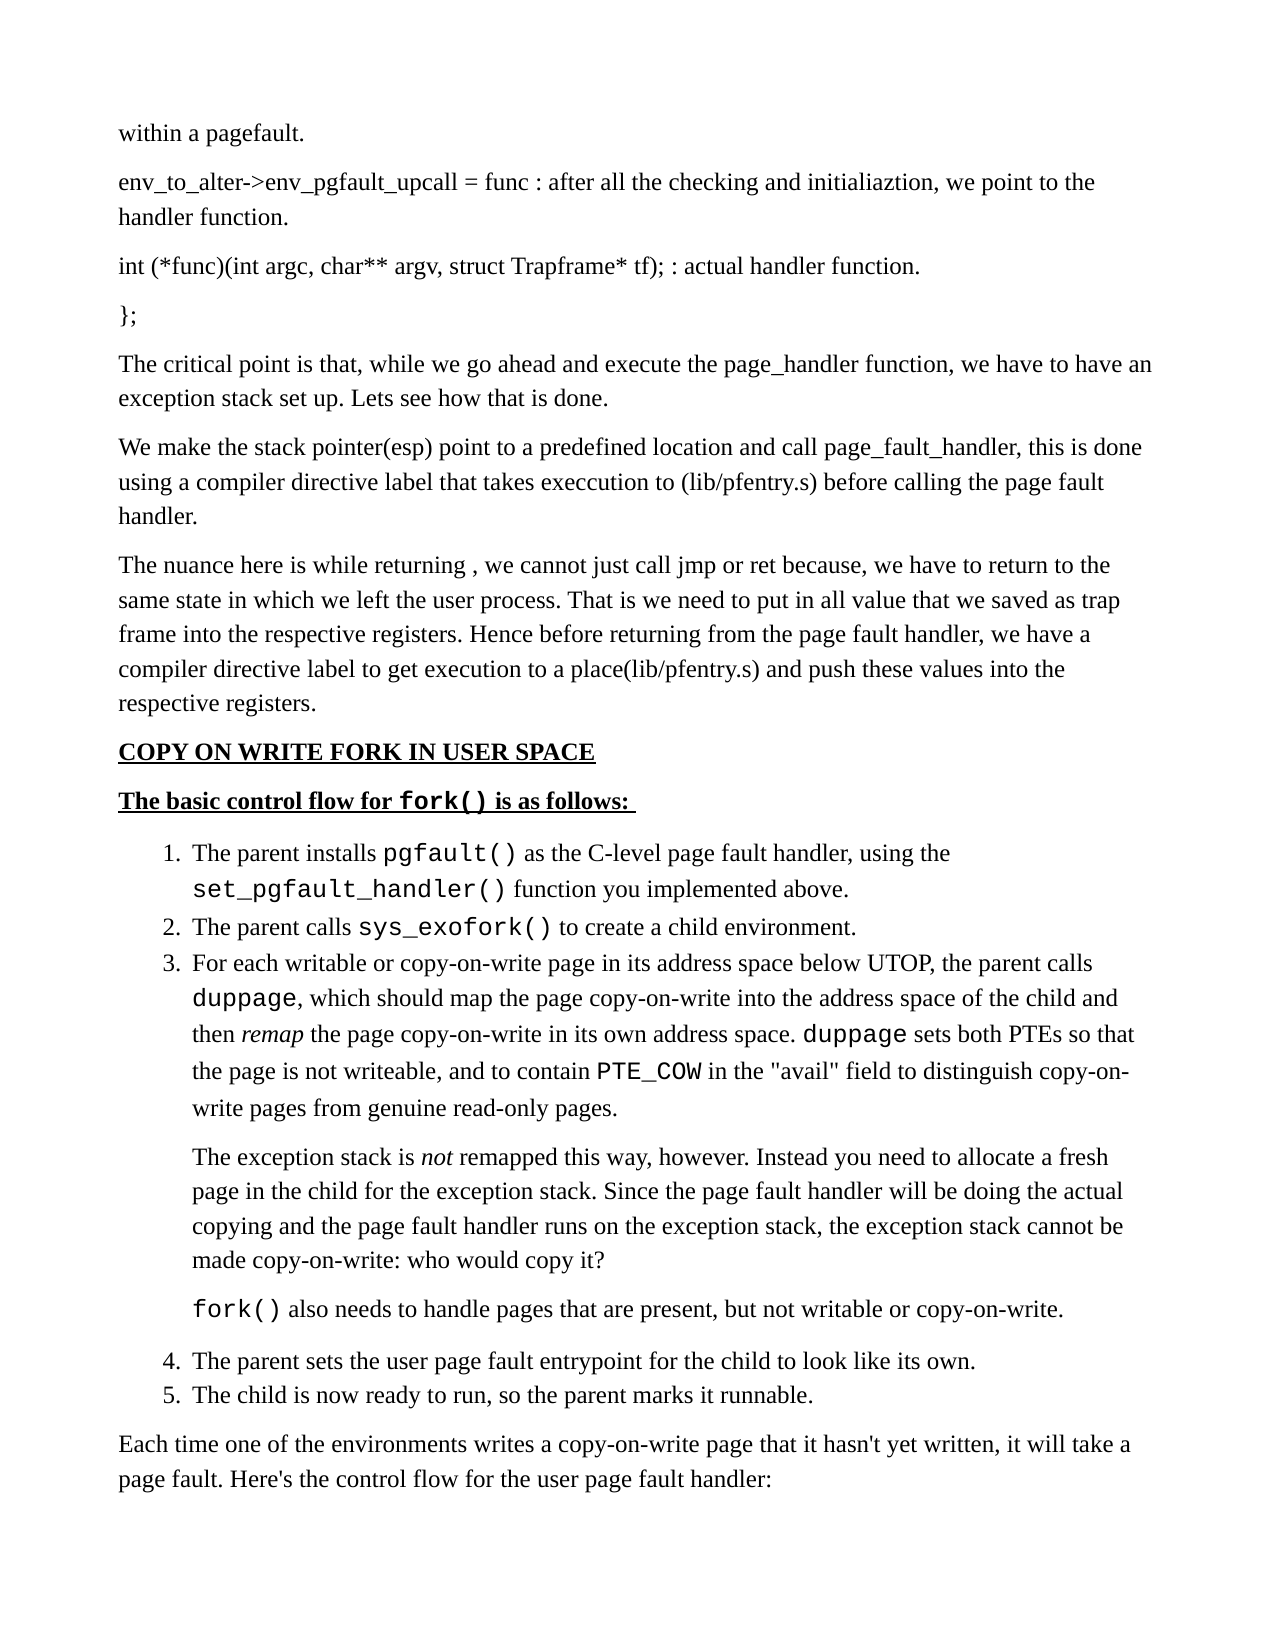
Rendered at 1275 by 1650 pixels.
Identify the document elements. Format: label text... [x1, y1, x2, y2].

text We make the stack pointer(esp) point to a predefined location and call page_fault_handler, this is done using a compiler directive label that takes execcution to (lib/pfentry.s) before calling the page fault handler. [118, 432, 1157, 530]
list For each writable or copy-on-write page in its address space below UTOP, the parent calls duppage, which should map the page copy-on-write into the address space of the child and then remap the page copy-on-write in its own address space. duppage sets both PTEs so that the page is not writeable, and to contain PTE_COW in the "avail" field to distinguish copy-on-write pages from genuine read-only pages. [162, 948, 1157, 1121]
text within a pagefault. [118, 118, 1157, 147]
text }; [118, 300, 1157, 328]
text The basic control flow for fork() is as follows: [118, 786, 1157, 817]
text The nuance here is while returning , we cannot just call jmp or ret because, we have to return to the same state in which we left the user process. That is we need to put in all value that we saved as trap frame into the respective registers. Hence before returning from the page fault handler, we have a compiler directive label to get execution to a place(lib/pfentry.s) and push these values into the respective registers. [118, 550, 1157, 717]
text env_to_alter->env_pgfault_upcall = func : after all the checking and initialiaztion, we point to the handler function. [118, 167, 1157, 230]
text COPY ON WRITE FORK IN USER SPACE [118, 737, 1157, 766]
list fork() also needs to handle pages that are present, but not writable or copy-on-write. [162, 1294, 1157, 1325]
text int (*func)(int argc, char** argv, struct Trapframe* tf); : actual handler function. [118, 251, 1157, 279]
list The parent calls sys_exofork() to create a child environment. [162, 912, 1157, 942]
text The critical point is that, while we go ahead and execute the page_handler function, we have to have an exception stack set up. Lets see how that is done. [118, 349, 1157, 412]
list The parent installs pgfault() as the C-level page fault handler, using the set_pgfault_handler() function you implemented above. [162, 838, 1157, 905]
text Each time one of the environments writes a copy-on-write page that it hasn't yet written, it will take a page fault. Here's the control flow for the user page fault handler: [118, 1429, 1157, 1493]
list The child is now ready to run, so the parent marks it runnable. [162, 1380, 1157, 1409]
list The exception stack is not remapped this way, however. Instead you need to allocate a fresh page in the child for the exception stack. Since the page fault handler will be doing the actual copying and the page fault handler runs on the exception stack, the exception stack cannot be made copy-on-write: who would copy it? [162, 1142, 1157, 1274]
list The parent sets the user page fault entrypoint for the child to look like its own. [162, 1346, 1157, 1374]
